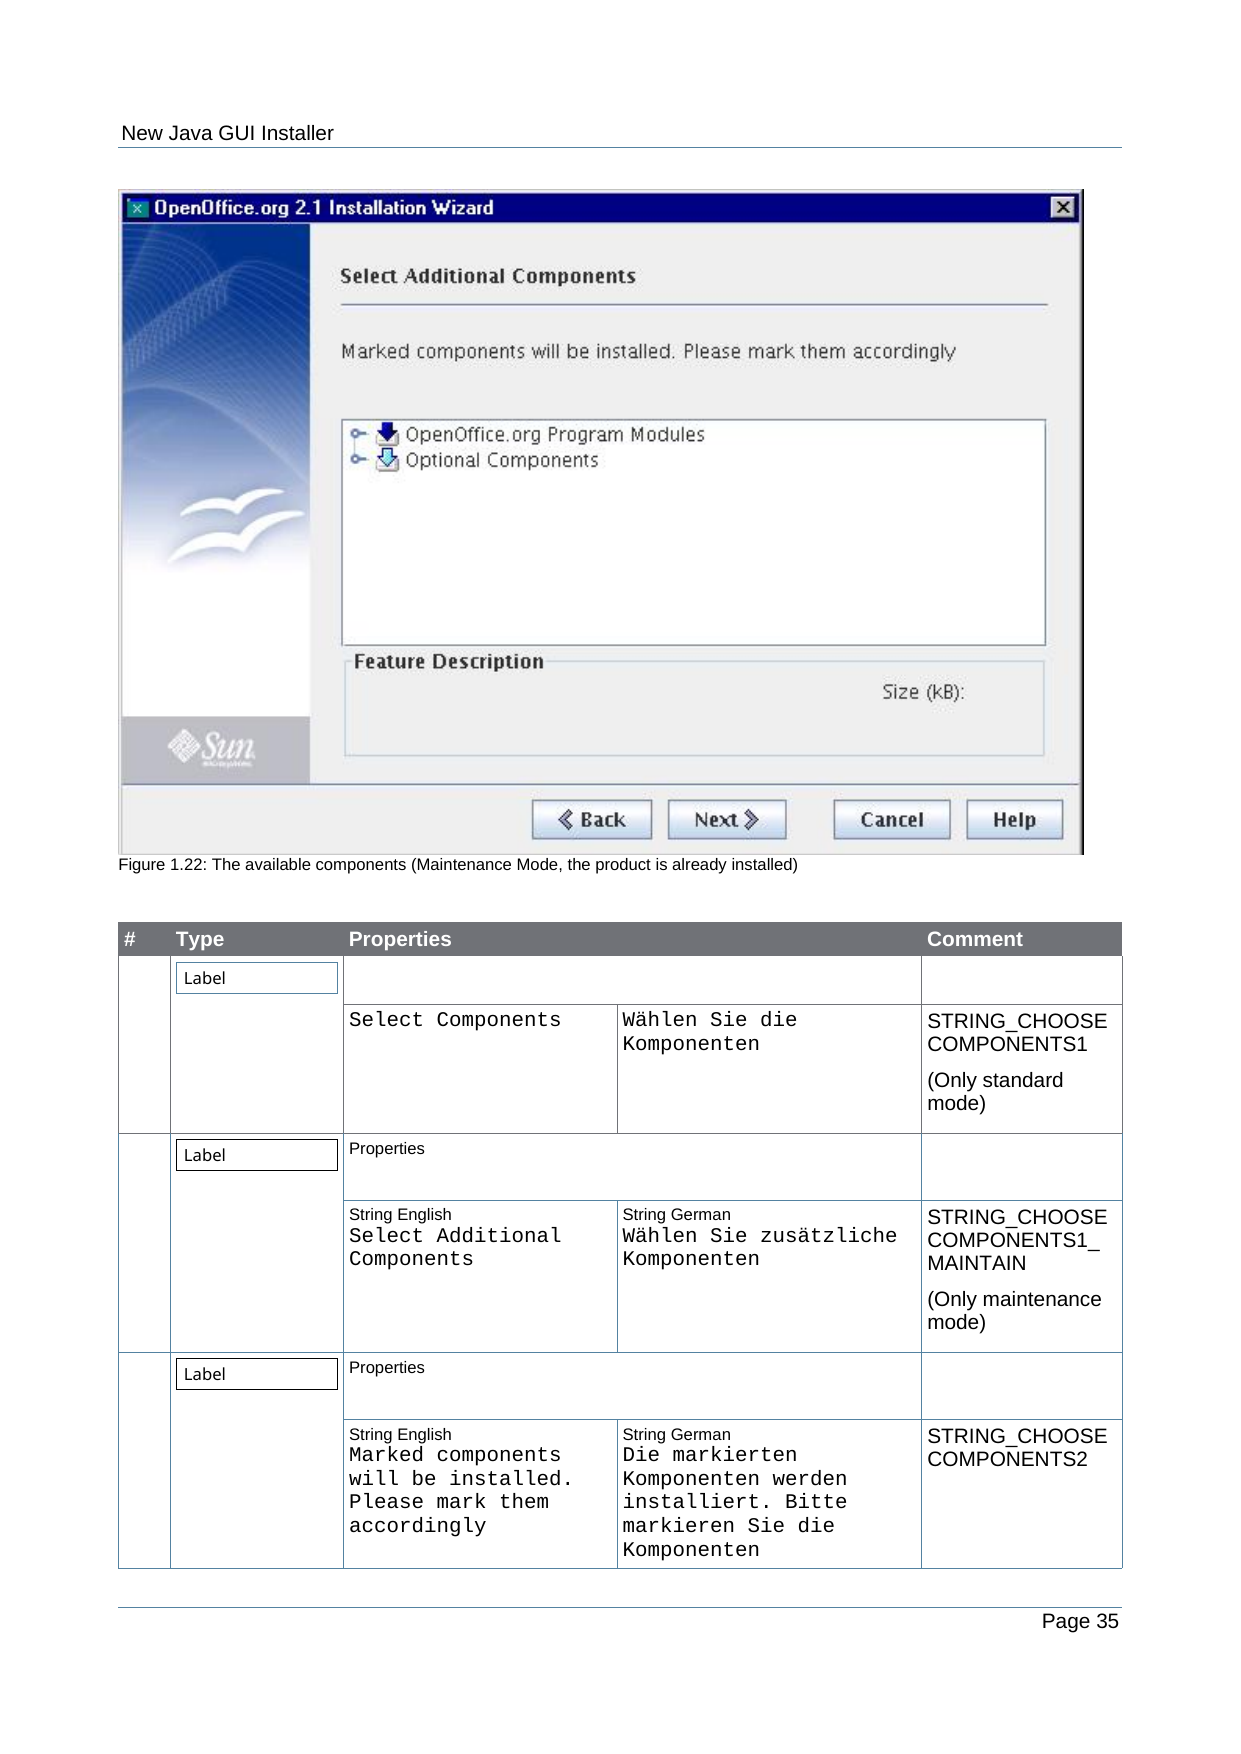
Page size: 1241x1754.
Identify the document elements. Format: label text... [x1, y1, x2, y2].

table_cell STRING_CHOOSECOMPONENTS1 (Only standard mode) [922, 1005, 1122, 1133]
table_cell <#> [119, 1134, 170, 1352]
table_cell [171, 1134, 343, 1352]
table_header [922, 956, 1122, 1004]
table_cell Select Components [344, 1005, 617, 1133]
text Figure 1.22: The available components (Maintenance Mode, the product is already installed) [118, 855, 1084, 873]
table_header Properties [343, 922, 921, 956]
table_cell [171, 956, 343, 1133]
table_header Type [170, 922, 343, 956]
table_header Comment [921, 922, 1122, 956]
table_cell Wählen Sie die Komponenten [618, 1005, 921, 1133]
table_header [922, 1134, 1122, 1200]
table_header Properties [344, 1134, 921, 1200]
table_cell STRING_CHOOSECOMPONENTS2 [922, 1420, 1122, 1568]
table_cell String German Die markierten Komponenten werden installiert. Bitte markieren Sie die Komponenten [618, 1420, 921, 1568]
table_header [922, 1353, 1122, 1419]
table_cell String German Wählen Sie zusätzliche Komponenten [618, 1201, 921, 1352]
table_cell STRING_CHOOSECOMPONENTS1_MAINTAIN (Only maintenance mode) [922, 1201, 1122, 1352]
table_cell <#> [119, 1353, 170, 1568]
table_cell <#> [119, 956, 170, 1133]
table_header [344, 956, 921, 1004]
table_cell String English Marked components will be installed. Please mark them accordingly [344, 1420, 617, 1568]
table_header # [118, 922, 170, 956]
table_cell String English Select Additional Components [344, 1201, 617, 1352]
table_cell [171, 1353, 343, 1568]
table_header Properties [344, 1353, 921, 1419]
